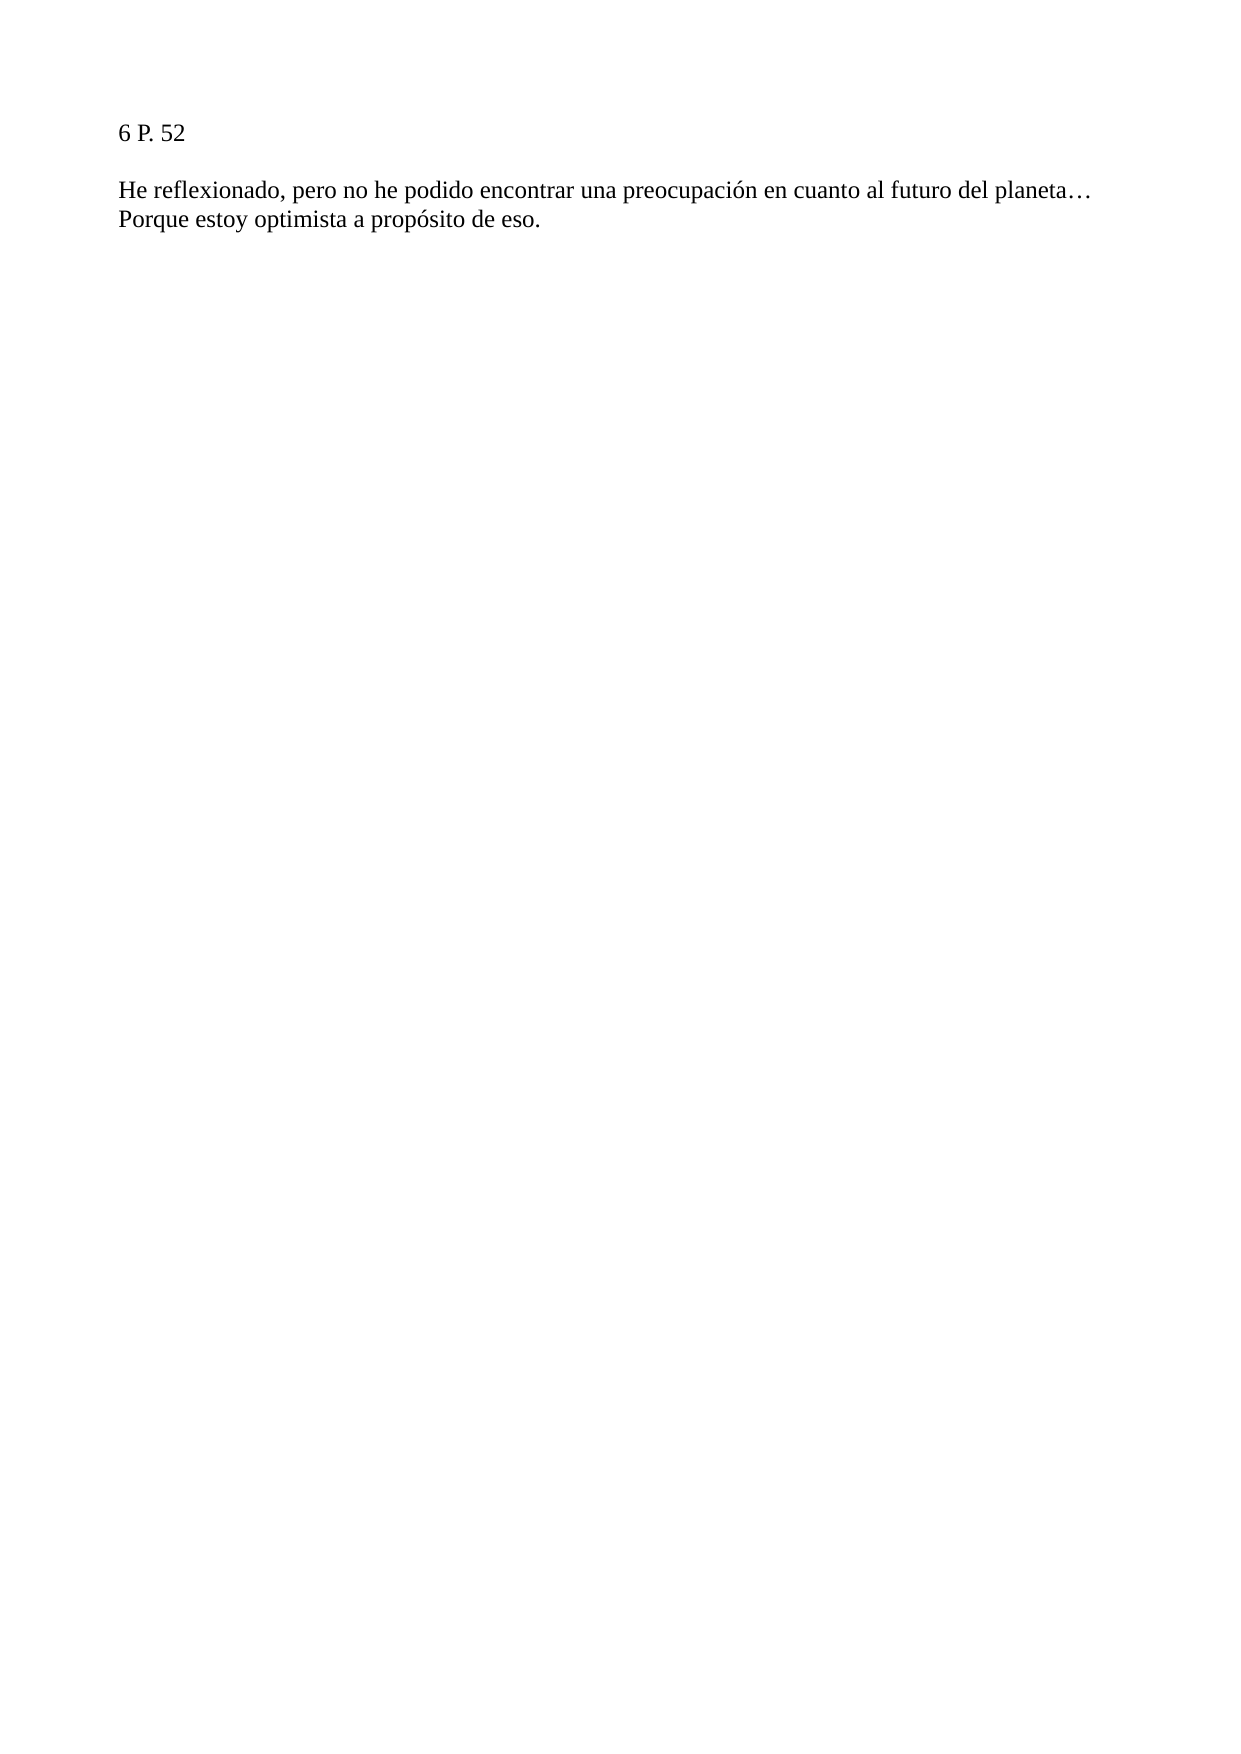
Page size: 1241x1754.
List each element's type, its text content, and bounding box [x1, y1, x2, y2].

text He reflexionado, pero no he podido encontrar una preocupación en cuanto al futuro del planeta… Porque estoy optimista a propósito de eso. [118, 176, 1122, 233]
text 6 P. 52 [118, 118, 1122, 147]
